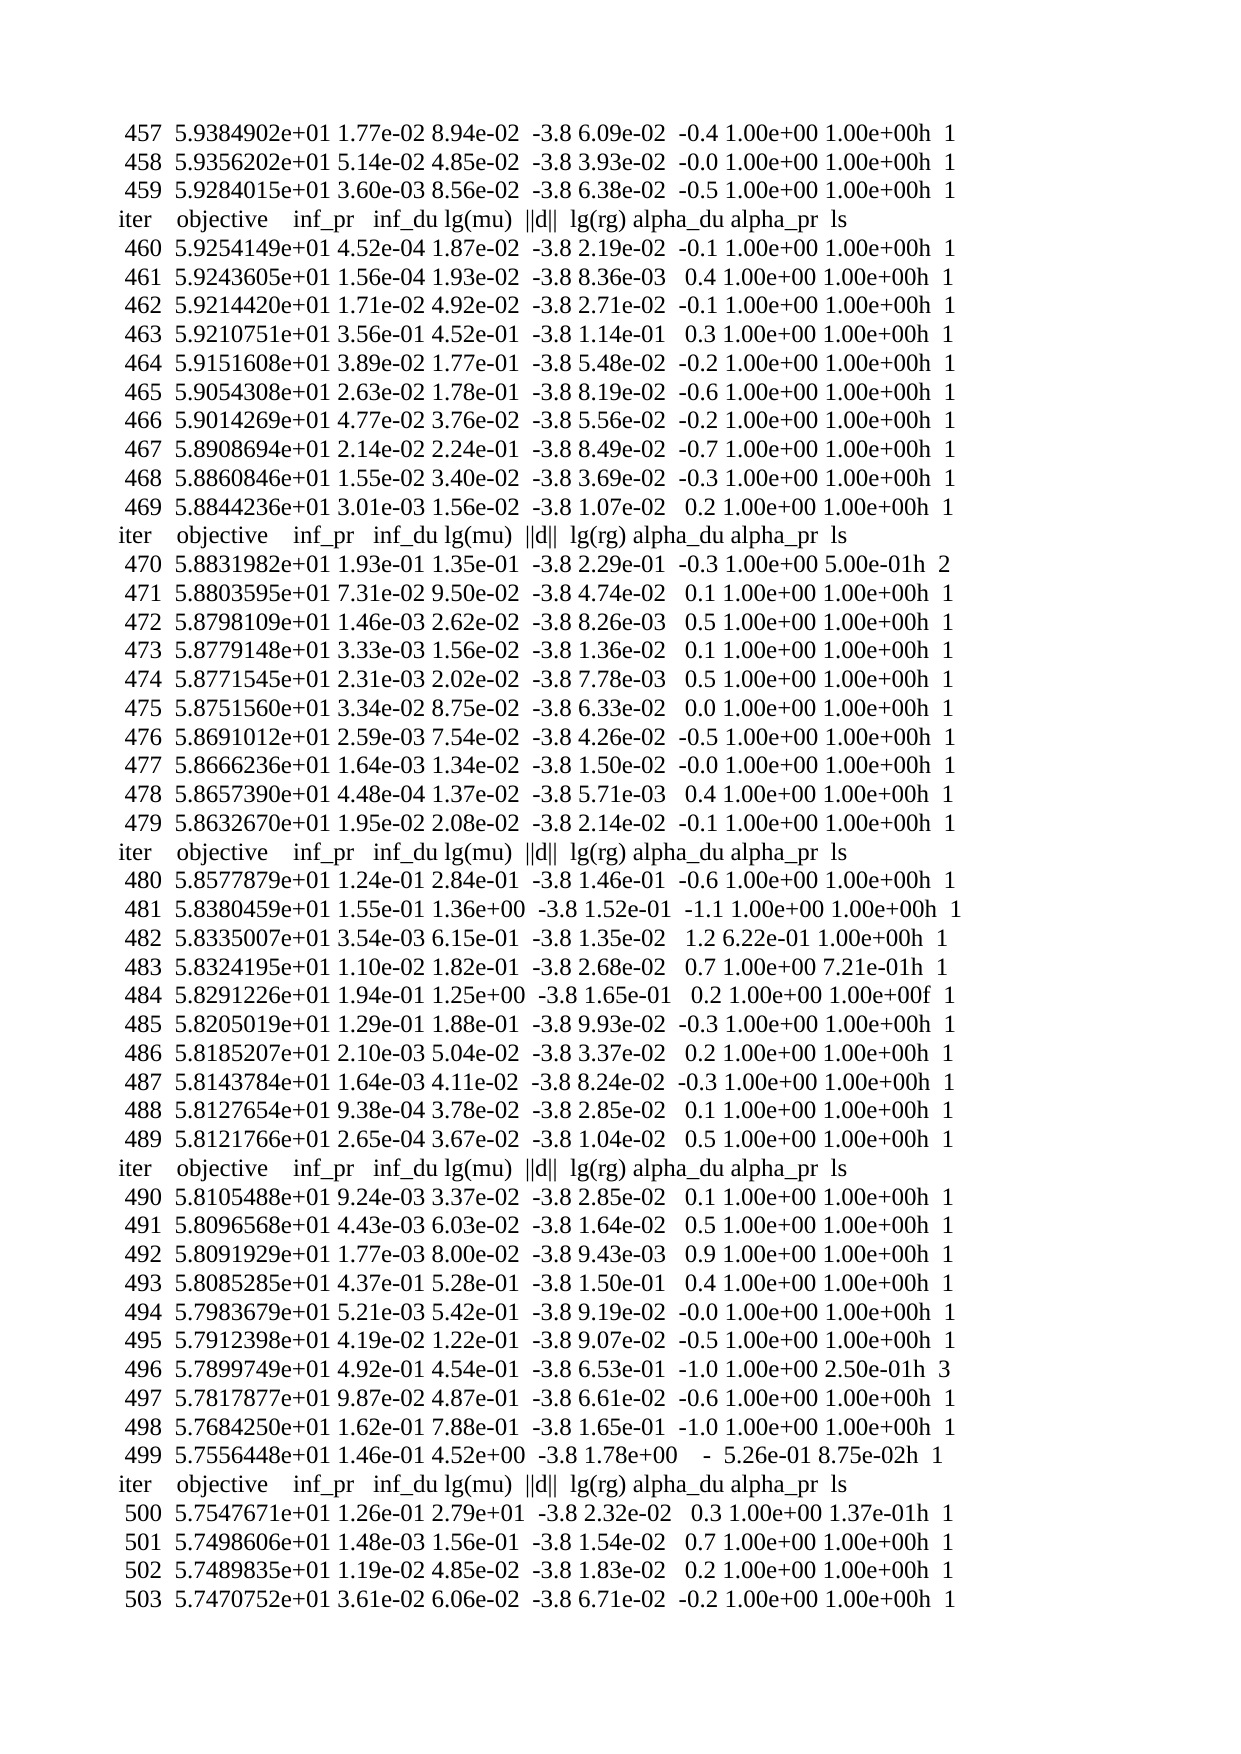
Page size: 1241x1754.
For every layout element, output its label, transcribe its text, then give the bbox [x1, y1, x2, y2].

text iter objective inf_pr inf_du lg(mu) ||d|| lg(rg) alpha_du alpha_pr ls [118, 204, 1122, 233]
text 474 5.8771545e+01 2.31e-03 2.02e-02 -3.8 7.78e-03 0.5 1.00e+00 1.00e+00h 1 [118, 664, 1122, 693]
text 467 5.8908694e+01 2.14e-02 2.24e-01 -3.8 8.49e-02 -0.7 1.00e+00 1.00e+00h 1 [118, 434, 1122, 463]
text 478 5.8657390e+01 4.48e-04 1.37e-02 -3.8 5.71e-03 0.4 1.00e+00 1.00e+00h 1 [118, 779, 1122, 808]
text 494 5.7983679e+01 5.21e-03 5.42e-01 -3.8 9.19e-02 -0.0 1.00e+00 1.00e+00h 1 [118, 1297, 1122, 1326]
text 487 5.8143784e+01 1.64e-03 4.11e-02 -3.8 8.24e-02 -0.3 1.00e+00 1.00e+00h 1 [118, 1067, 1122, 1096]
text 464 5.9151608e+01 3.89e-02 1.77e-01 -3.8 5.48e-02 -0.2 1.00e+00 1.00e+00h 1 [118, 348, 1122, 377]
text 482 5.8335007e+01 3.54e-03 6.15e-01 -3.8 1.35e-02 1.2 6.22e-01 1.00e+00h 1 [118, 923, 1122, 952]
text 459 5.9284015e+01 3.60e-03 8.56e-02 -3.8 6.38e-02 -0.5 1.00e+00 1.00e+00h 1 [118, 176, 1122, 204]
text 491 5.8096568e+01 4.43e-03 6.03e-02 -3.8 1.64e-02 0.5 1.00e+00 1.00e+00h 1 [118, 1211, 1122, 1239]
text 489 5.8121766e+01 2.65e-04 3.67e-02 -3.8 1.04e-02 0.5 1.00e+00 1.00e+00h 1 [118, 1124, 1122, 1153]
text 461 5.9243605e+01 1.56e-04 1.93e-02 -3.8 8.36e-03 0.4 1.00e+00 1.00e+00h 1 [118, 262, 1122, 291]
text 492 5.8091929e+01 1.77e-03 8.00e-02 -3.8 9.43e-03 0.9 1.00e+00 1.00e+00h 1 [118, 1239, 1122, 1268]
text 475 5.8751560e+01 3.34e-02 8.75e-02 -3.8 6.33e-02 0.0 1.00e+00 1.00e+00h 1 [118, 693, 1122, 722]
text iter objective inf_pr inf_du lg(mu) ||d|| lg(rg) alpha_du alpha_pr ls [118, 521, 1122, 549]
text 476 5.8691012e+01 2.59e-03 7.54e-02 -3.8 4.26e-02 -0.5 1.00e+00 1.00e+00h 1 [118, 722, 1122, 751]
text 465 5.9054308e+01 2.63e-02 1.78e-01 -3.8 8.19e-02 -0.6 1.00e+00 1.00e+00h 1 [118, 377, 1122, 406]
text 463 5.9210751e+01 3.56e-01 4.52e-01 -3.8 1.14e-01 0.3 1.00e+00 1.00e+00h 1 [118, 319, 1122, 348]
text 479 5.8632670e+01 1.95e-02 2.08e-02 -3.8 2.14e-02 -0.1 1.00e+00 1.00e+00h 1 [118, 808, 1122, 837]
text 457 5.9384902e+01 1.77e-02 8.94e-02 -3.8 6.09e-02 -0.4 1.00e+00 1.00e+00h 1 [118, 118, 1122, 147]
text 503 5.7470752e+01 3.61e-02 6.06e-02 -3.8 6.71e-02 -0.2 1.00e+00 1.00e+00h 1 [118, 1584, 1122, 1613]
text 468 5.8860846e+01 1.55e-02 3.40e-02 -3.8 3.69e-02 -0.3 1.00e+00 1.00e+00h 1 [118, 463, 1122, 492]
text 458 5.9356202e+01 5.14e-02 4.85e-02 -3.8 3.93e-02 -0.0 1.00e+00 1.00e+00h 1 [118, 147, 1122, 176]
text 469 5.8844236e+01 3.01e-03 1.56e-02 -3.8 1.07e-02 0.2 1.00e+00 1.00e+00h 1 [118, 492, 1122, 521]
text 460 5.9254149e+01 4.52e-04 1.87e-02 -3.8 2.19e-02 -0.1 1.00e+00 1.00e+00h 1 [118, 233, 1122, 262]
text iter objective inf_pr inf_du lg(mu) ||d|| lg(rg) alpha_du alpha_pr ls [118, 1153, 1122, 1182]
text iter objective inf_pr inf_du lg(mu) ||d|| lg(rg) alpha_du alpha_pr ls [118, 1469, 1122, 1498]
text 472 5.8798109e+01 1.46e-03 2.62e-02 -3.8 8.26e-03 0.5 1.00e+00 1.00e+00h 1 [118, 607, 1122, 636]
text 501 5.7498606e+01 1.48e-03 1.56e-01 -3.8 1.54e-02 0.7 1.00e+00 1.00e+00h 1 [118, 1527, 1122, 1556]
text 477 5.8666236e+01 1.64e-03 1.34e-02 -3.8 1.50e-02 -0.0 1.00e+00 1.00e+00h 1 [118, 751, 1122, 779]
text 497 5.7817877e+01 9.87e-02 4.87e-01 -3.8 6.61e-02 -0.6 1.00e+00 1.00e+00h 1 [118, 1383, 1122, 1412]
text 495 5.7912398e+01 4.19e-02 1.22e-01 -3.8 9.07e-02 -0.5 1.00e+00 1.00e+00h 1 [118, 1326, 1122, 1354]
text 502 5.7489835e+01 1.19e-02 4.85e-02 -3.8 1.83e-02 0.2 1.00e+00 1.00e+00h 1 [118, 1556, 1122, 1584]
text 473 5.8779148e+01 3.33e-03 1.56e-02 -3.8 1.36e-02 0.1 1.00e+00 1.00e+00h 1 [118, 636, 1122, 664]
text 498 5.7684250e+01 1.62e-01 7.88e-01 -3.8 1.65e-01 -1.0 1.00e+00 1.00e+00h 1 [118, 1412, 1122, 1441]
text 500 5.7547671e+01 1.26e-01 2.79e+01 -3.8 2.32e-02 0.3 1.00e+00 1.37e-01h 1 [118, 1498, 1122, 1527]
text 493 5.8085285e+01 4.37e-01 5.28e-01 -3.8 1.50e-01 0.4 1.00e+00 1.00e+00h 1 [118, 1268, 1122, 1297]
text 480 5.8577879e+01 1.24e-01 2.84e-01 -3.8 1.46e-01 -0.6 1.00e+00 1.00e+00h 1 [118, 866, 1122, 894]
text 483 5.8324195e+01 1.10e-02 1.82e-01 -3.8 2.68e-02 0.7 1.00e+00 7.21e-01h 1 [118, 952, 1122, 981]
text 462 5.9214420e+01 1.71e-02 4.92e-02 -3.8 2.71e-02 -0.1 1.00e+00 1.00e+00h 1 [118, 291, 1122, 319]
text 471 5.8803595e+01 7.31e-02 9.50e-02 -3.8 4.74e-02 0.1 1.00e+00 1.00e+00h 1 [118, 578, 1122, 607]
text 470 5.8831982e+01 1.93e-01 1.35e-01 -3.8 2.29e-01 -0.3 1.00e+00 5.00e-01h 2 [118, 549, 1122, 578]
text iter objective inf_pr inf_du lg(mu) ||d|| lg(rg) alpha_du alpha_pr ls [118, 837, 1122, 866]
text 499 5.7556448e+01 1.46e-01 4.52e+00 -3.8 1.78e+00 - 5.26e-01 8.75e-02h 1 [118, 1441, 1122, 1469]
text 484 5.8291226e+01 1.94e-01 1.25e+00 -3.8 1.65e-01 0.2 1.00e+00 1.00e+00f 1 [118, 981, 1122, 1009]
text 486 5.8185207e+01 2.10e-03 5.04e-02 -3.8 3.37e-02 0.2 1.00e+00 1.00e+00h 1 [118, 1038, 1122, 1067]
text 466 5.9014269e+01 4.77e-02 3.76e-02 -3.8 5.56e-02 -0.2 1.00e+00 1.00e+00h 1 [118, 406, 1122, 434]
text 481 5.8380459e+01 1.55e-01 1.36e+00 -3.8 1.52e-01 -1.1 1.00e+00 1.00e+00h 1 [118, 894, 1122, 923]
text 496 5.7899749e+01 4.92e-01 4.54e-01 -3.8 6.53e-01 -1.0 1.00e+00 2.50e-01h 3 [118, 1354, 1122, 1383]
text 485 5.8205019e+01 1.29e-01 1.88e-01 -3.8 9.93e-02 -0.3 1.00e+00 1.00e+00h 1 [118, 1009, 1122, 1038]
text 488 5.8127654e+01 9.38e-04 3.78e-02 -3.8 2.85e-02 0.1 1.00e+00 1.00e+00h 1 [118, 1096, 1122, 1124]
text 490 5.8105488e+01 9.24e-03 3.37e-02 -3.8 2.85e-02 0.1 1.00e+00 1.00e+00h 1 [118, 1182, 1122, 1211]
